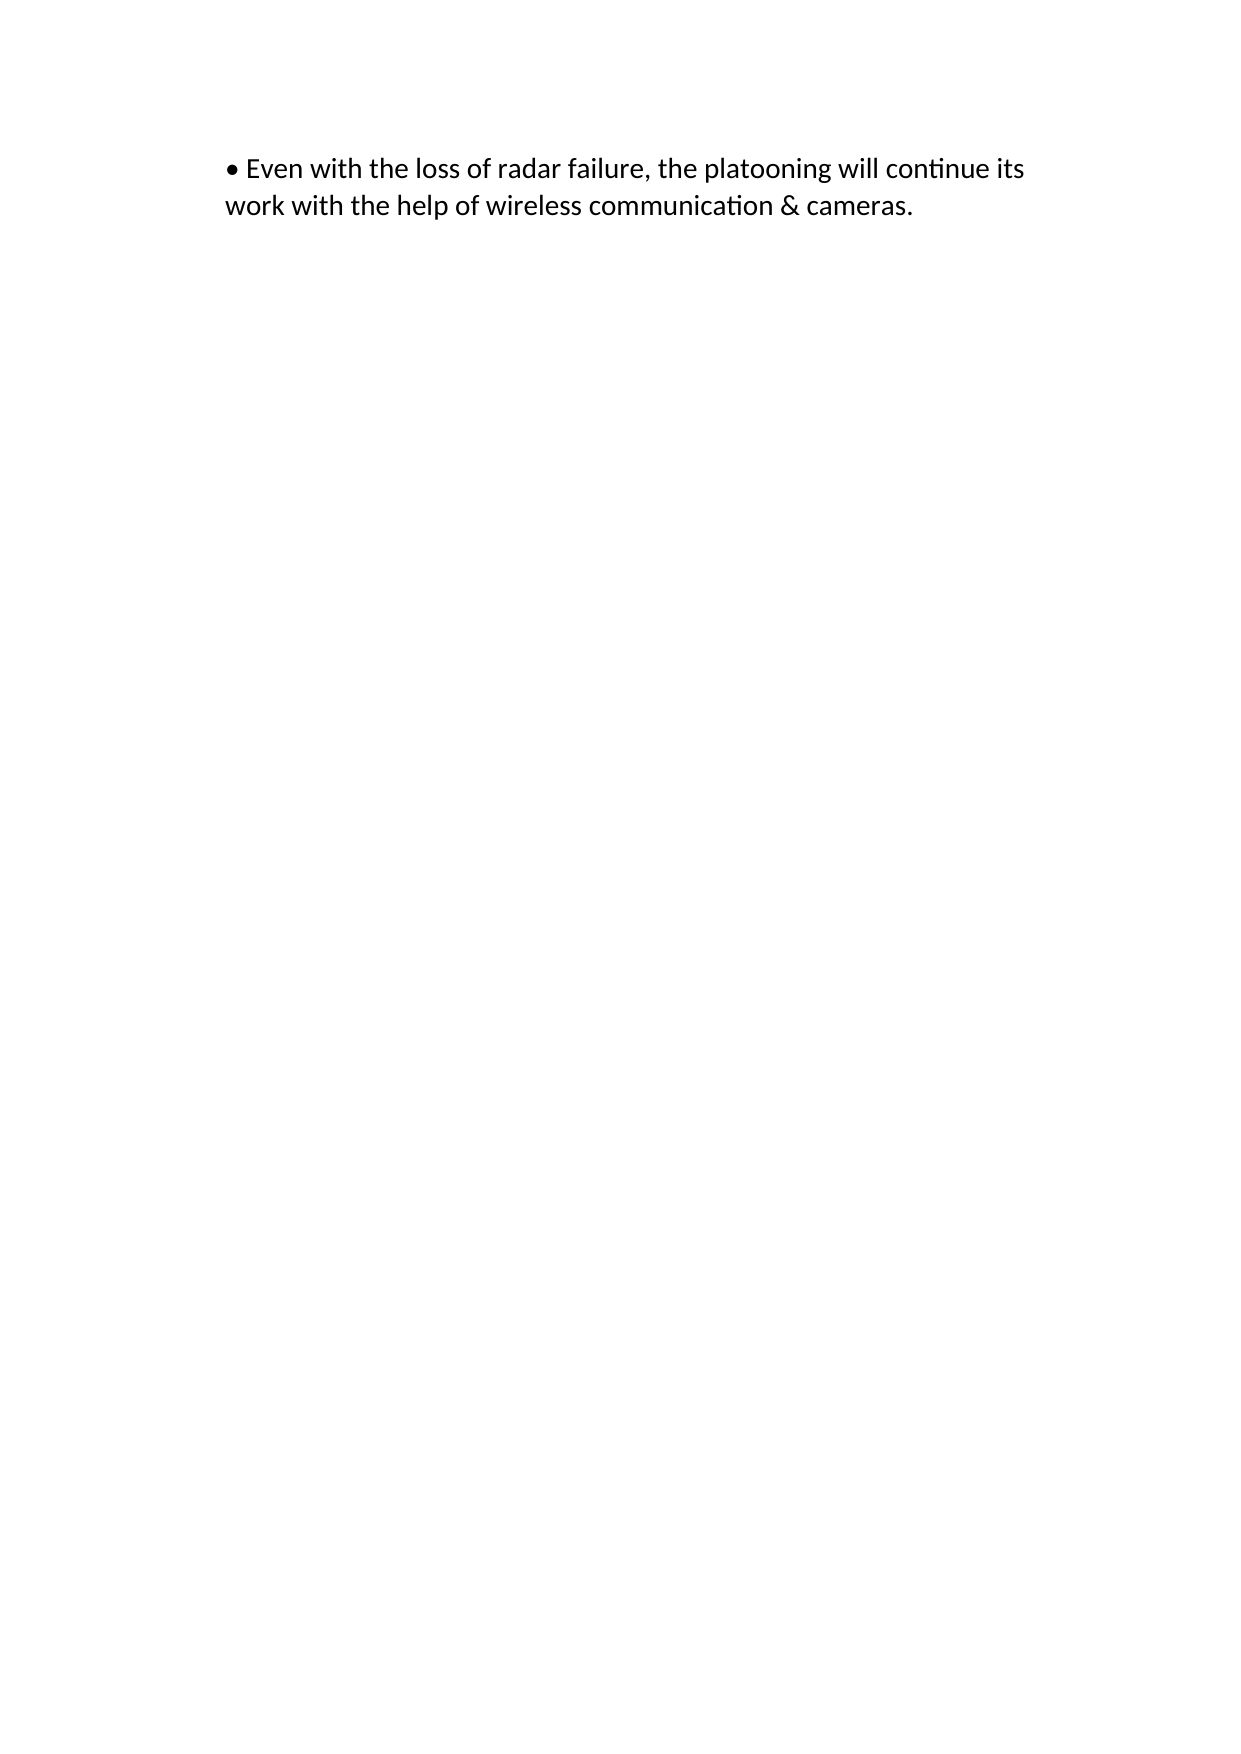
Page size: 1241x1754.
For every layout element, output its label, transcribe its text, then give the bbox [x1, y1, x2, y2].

list • Even with the loss of radar failure, the platooning will continue its work with the help of wireless communication & cameras. [225, 150, 1090, 223]
